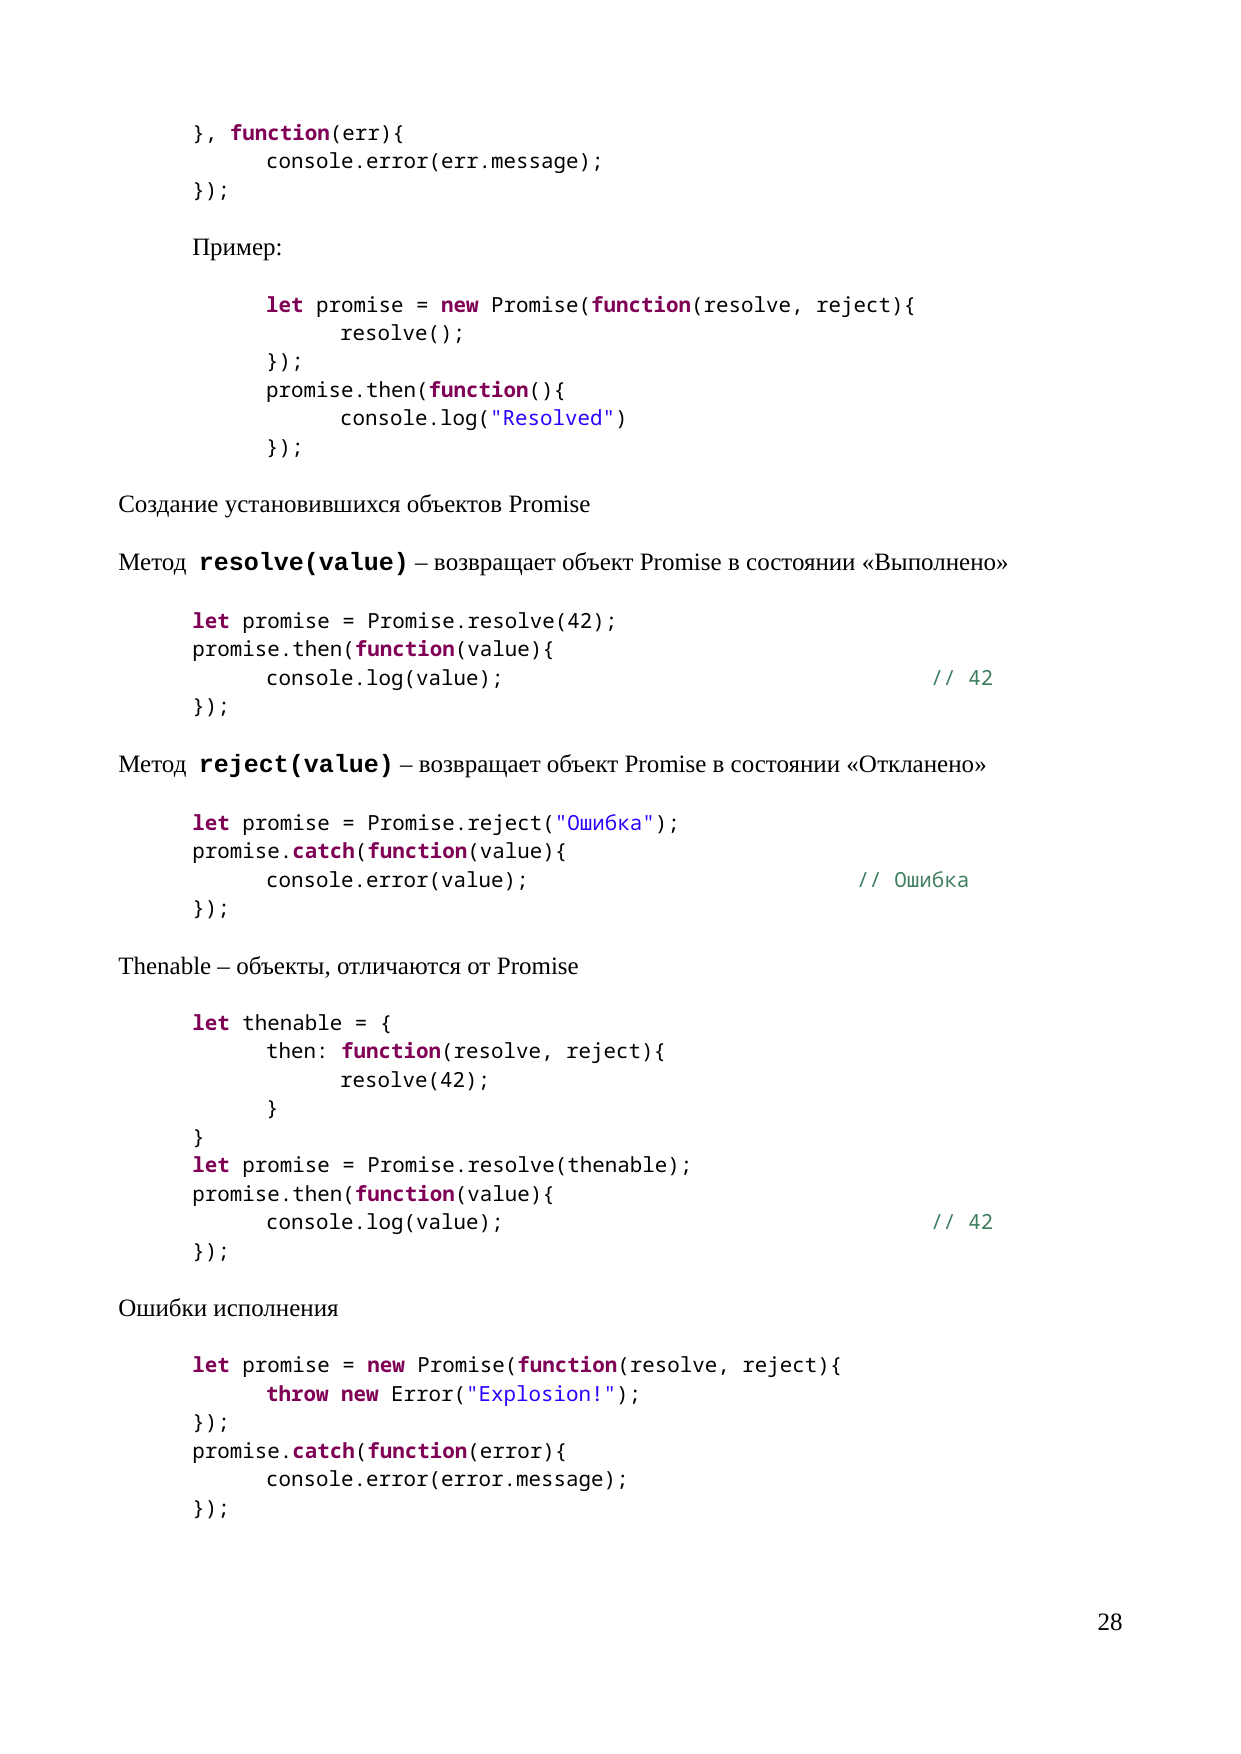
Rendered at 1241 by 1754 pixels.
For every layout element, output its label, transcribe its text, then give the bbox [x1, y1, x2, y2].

text }); [266, 347, 1122, 375]
text promise.then(function(value){ [192, 1179, 1122, 1207]
text }, function(err){ [192, 118, 1122, 147]
text console.log("Resolved") [266, 403, 1122, 432]
text let promise = new Promise(function(resolve, reject){ [192, 1350, 1122, 1379]
text } [192, 1122, 1122, 1150]
text let promise = Promise.resolve(42); [192, 606, 1122, 634]
text }); [192, 1407, 1122, 1436]
text promise.then(function(){ [266, 375, 1122, 403]
text Метод reject(value) – возвращает объект Promise в состоянии «Откланено» [118, 749, 1122, 779]
text }); [192, 175, 1122, 203]
text console.error(err.message); [192, 147, 1122, 175]
text }); [192, 893, 1122, 922]
text }); [266, 432, 1122, 460]
text let thenable = { [192, 1008, 1122, 1037]
text throw new Error("Explosion!"); [192, 1379, 1122, 1407]
text resolve(42); [192, 1065, 1122, 1093]
text console.error(error.message); [192, 1464, 1122, 1493]
text console.log(value); // 42 [192, 1207, 1122, 1236]
text promise.then(function(value){ [192, 634, 1122, 663]
text }); [192, 1493, 1122, 1521]
text Метод resolve(value) – возвращает объект Promise в состоянии «Выполнено» [118, 547, 1122, 577]
text } [192, 1093, 1122, 1122]
text Ошибки исполнения [118, 1293, 1122, 1322]
text then: function(resolve, reject){ [192, 1037, 1122, 1065]
text console.error(value); // Ошибка [192, 865, 1122, 893]
text Пример: [192, 232, 1122, 261]
text Thenable – объекты, отличаются от Promise [118, 951, 1122, 979]
text Создание установившихся объектов Promise [118, 489, 1122, 518]
text promise.catch(function(error){ [192, 1436, 1122, 1464]
text promise.catch(function(value){ [192, 837, 1122, 865]
text }); [192, 691, 1122, 720]
text }); [192, 1236, 1122, 1264]
text let promise = Promise.resolve(thenable); [192, 1150, 1122, 1179]
text let promise = Promise.reject("Ошибка"); [192, 808, 1122, 837]
text resolve(); [266, 318, 1122, 347]
text console.log(value); // 42 [192, 663, 1122, 691]
text let promise = new Promise(function(resolve, reject){ [266, 290, 1122, 318]
